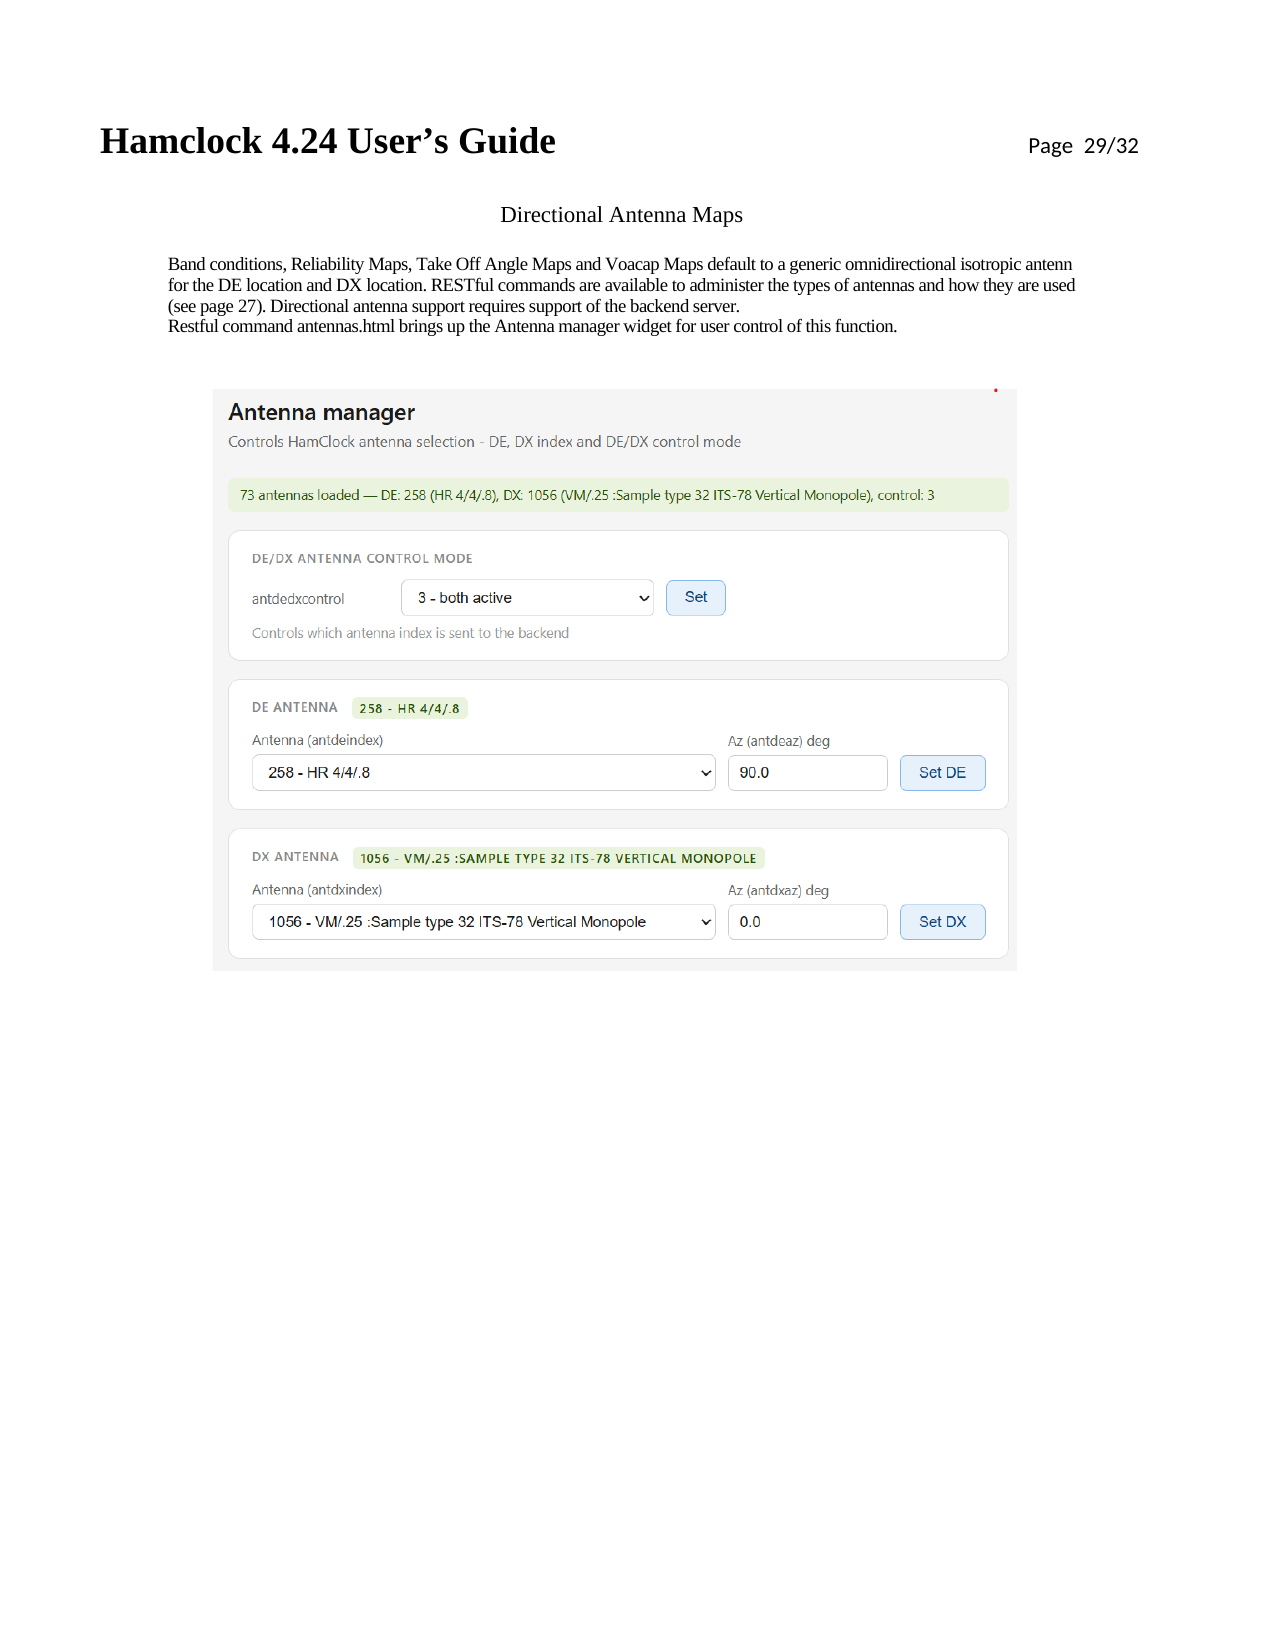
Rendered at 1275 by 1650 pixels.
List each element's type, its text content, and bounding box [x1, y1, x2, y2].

picture [212, 387, 1018, 971]
text Directional Antenna Maps [231, 201, 1012, 227]
text Band conditions, Reliability Maps, Take Off Angle Maps and Voacap Maps default to a generic omnidirectional isotropic antenn for the DE location and DX location. RESTful commands are available to administer the types of antennas and how they are used (see page 27). Directional antenna support requires support of the backend server. Restful command antennas.html brings up the Antenna manager widget for user control of this function. [168, 254, 1083, 337]
